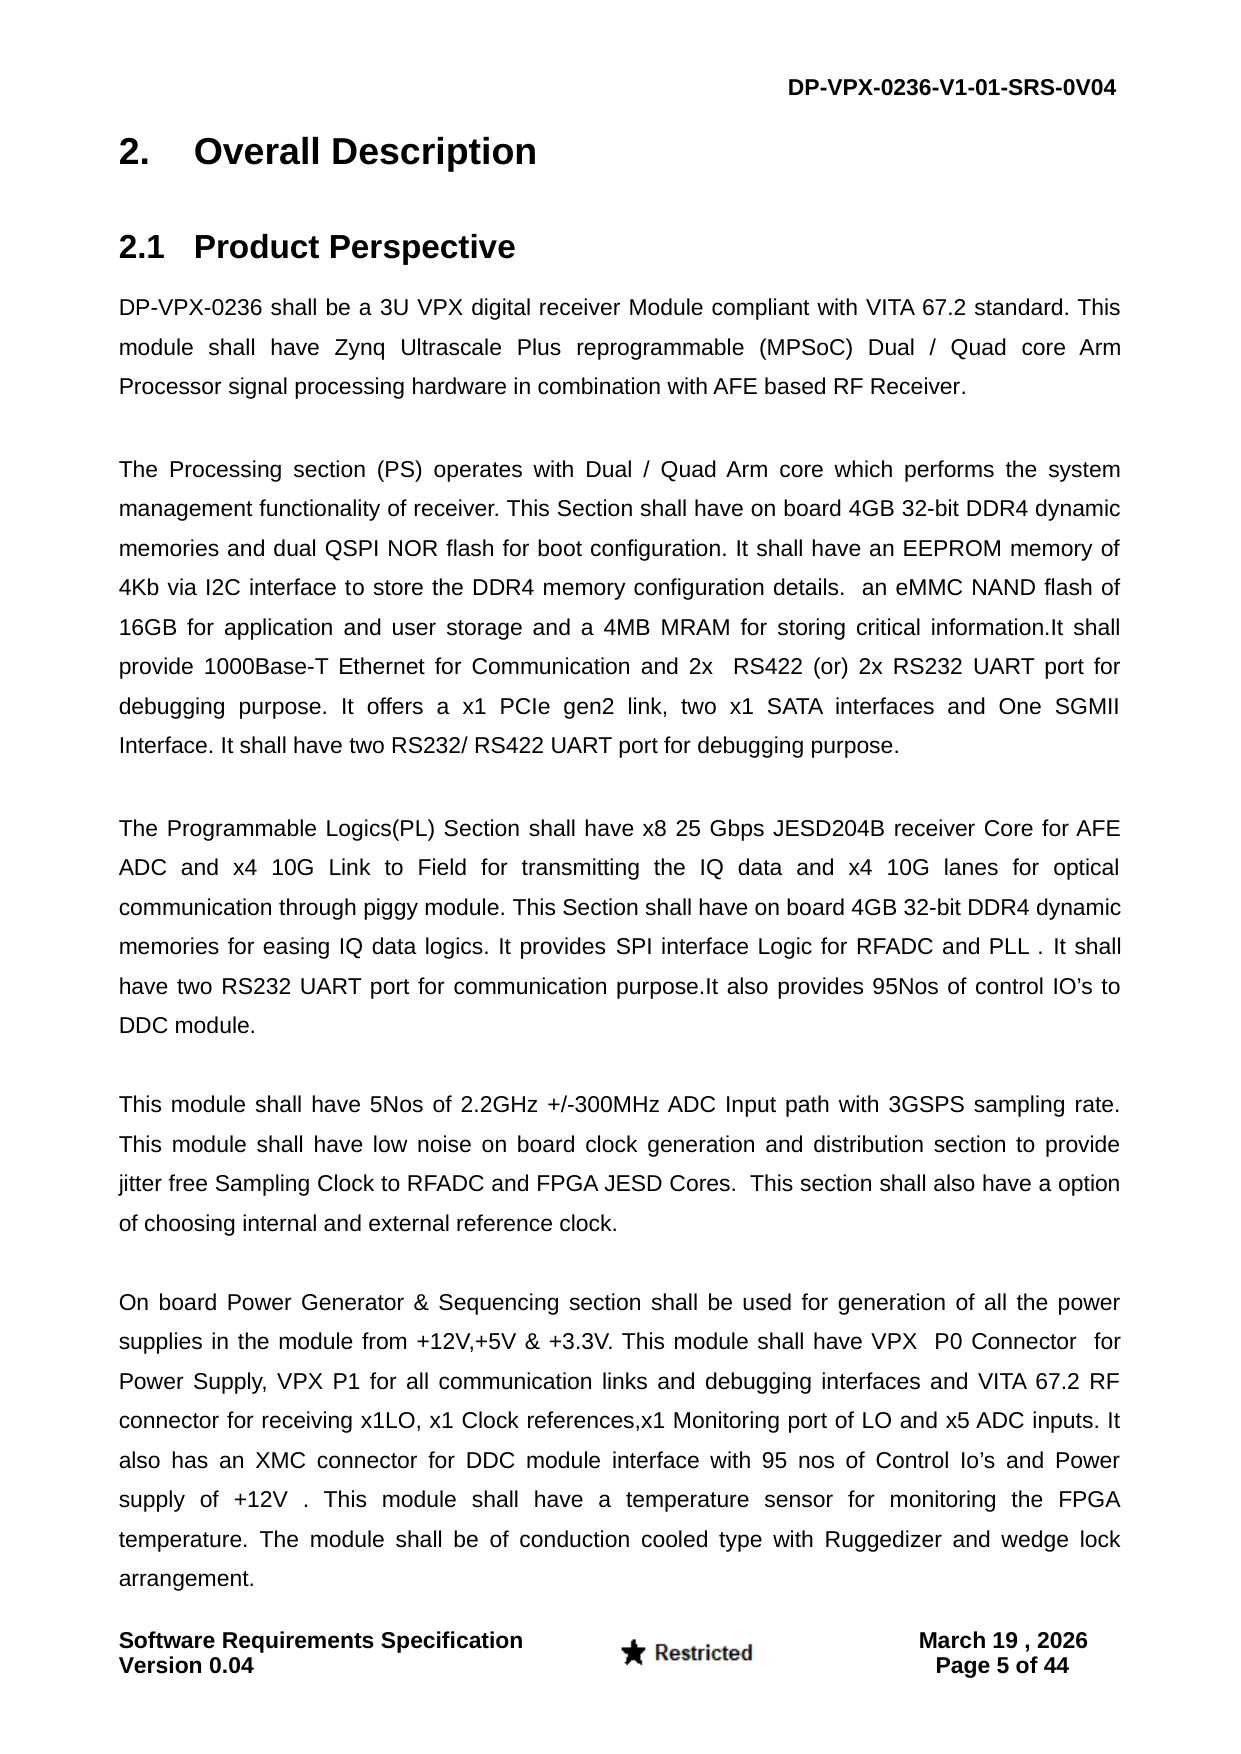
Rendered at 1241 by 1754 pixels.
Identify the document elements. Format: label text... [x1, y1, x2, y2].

text This module shall have 5Nos of 2.2GHz +/-300MHz ADC Input path with 3GSPS sampling rate. This module shall have low noise on board clock generation and distribution section to provide jitter free Sampling Clock to RFADC and FPGA JESD Cores. This section shall also have a option of choosing internal and external reference clock. [118, 1091, 1122, 1236]
subtitle Product Perspective [118, 227, 1122, 265]
text The Programmable Logics(PL) Section shall have x8 25 Gbps JESD204B receiver Core for AFE ADC and x4 10G Link to Field for transmitting the IQ data and x4 10G lanes for optical communication through piggy module. This Section shall have on board 4GB 32-bit DDR4 dynamic memories for easing IQ data logics. It provides SPI interface Logic for RFADC and PLL . It shall have two RS232 UART port for communication purpose.It also provides 95Nos of control IO’s to DDC module. [118, 815, 1122, 1039]
picture [611, 1630, 766, 1675]
text DP-VPX-0236 shall be a 3U VPX digital receiver Module compliant with VITA 67.2 standard. This module shall have Zynq Ultrascale Plus reprogrammable (MPSoC) Dual / Quad core Arm Processor signal processing hardware in combination with AFE based RF Receiver. [118, 294, 1122, 400]
text On board Power Generator & Sequencing section shall be used for generation of all the power supplies in the module from +12V,+5V & +3.3V. This module shall have VPX P0 Connector for Power Supply, VPX P1 for all communication links and debugging interfaces and VITA 67.2 RF connector for receiving x1LO, x1 Clock references,x1 Monitoring port of LO and x5 ADC inputs. It also has an XMC connector for DDC module interface with 95 nos of Control Io’s and Power supply of +12V . This module shall have a temperature sensor for monitoring the FPGA temperature. The module shall be of conduction cooled type with Ruggedizer and wedge lock arrangement. [118, 1289, 1122, 1591]
text The Processing section (PS) operates with Dual / Quad Arm core which performs the system management functionality of receiver. This Section shall have on board 4GB 32-bit DDR4 dynamic memories and dual QSPI NOR flash for boot configuration. It shall have an EEPROM memory of 4Kb via I2C interface to store the DDR4 memory configuration details. an eMMC NAND flash of 16GB for application and user storage and a 4MB MRAM for storing critical information.It shall provide 1000Base-T Ethernet for Communication and 2x RS422 (or) 2x RS232 UART port for debugging purpose. It offers a x1 PCIe gen2 link, two x1 SATA interfaces and One SGMII Interface. It shall have two RS232/ RS422 UART port for debugging purpose. [118, 456, 1122, 759]
subtitle Overall Description [118, 129, 1122, 173]
